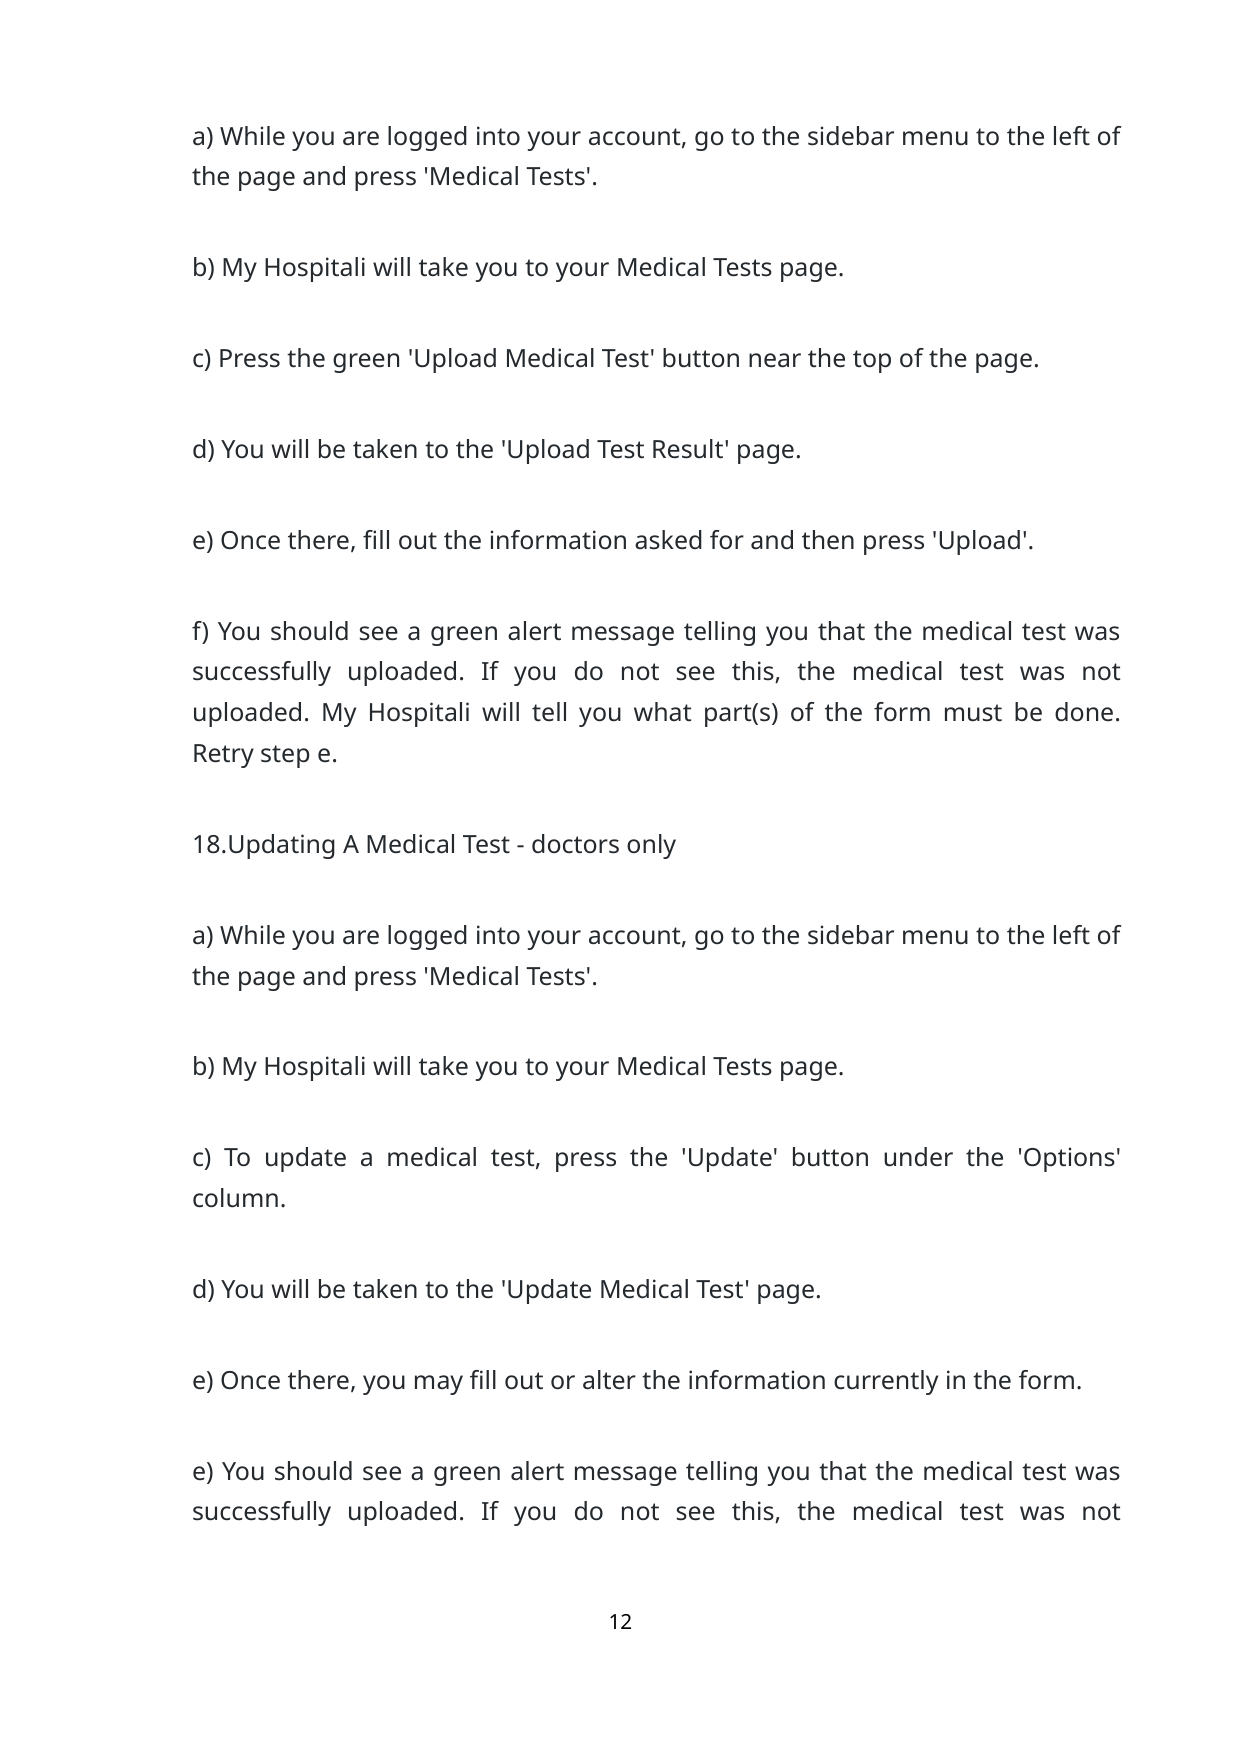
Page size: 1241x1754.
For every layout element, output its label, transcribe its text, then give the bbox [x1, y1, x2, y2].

list b) My Hospitali will take you to your Medical Tests page. [118, 250, 1122, 284]
list a) While you are logged into your account, go to the sidebar menu to the left of the page and press 'Medical Tests'. [118, 118, 1122, 193]
list d) You will be taken to the 'Update Medical Test' page. [118, 1271, 1122, 1306]
list a) While you are logged into your account, go to the sidebar menu to the left of the page and press 'Medical Tests'. [118, 917, 1122, 992]
list Updating A Medical Test - doctors only [118, 826, 1122, 861]
list e) Once there, you may fill out or alter the information currently in the form. [118, 1362, 1122, 1396]
list c) To update a medical test, press the 'Update' button under the 'Options' column. [118, 1140, 1122, 1215]
list d) You will be taken to the 'Upload Test Result' page. [118, 431, 1122, 466]
list c) Press the green 'Upload Medical Test' button near the top of the page. [118, 341, 1122, 375]
list b) My Hospitali will take you to your Medical Tests page. [118, 1049, 1122, 1083]
list e) Once there, fill out the information asked for and then press 'Upload'. [118, 522, 1122, 556]
list e) You should see a green alert message telling you that the medical test was successfully uploaded. If you do not see this, the medical test was not [118, 1453, 1122, 1528]
list f) You should see a green alert message telling you that the medical test was successfully uploaded. If you do not see this, the medical test was not uploaded. My Hospitali will tell you what part(s) of the form must be done. Retry step e. [118, 613, 1122, 770]
